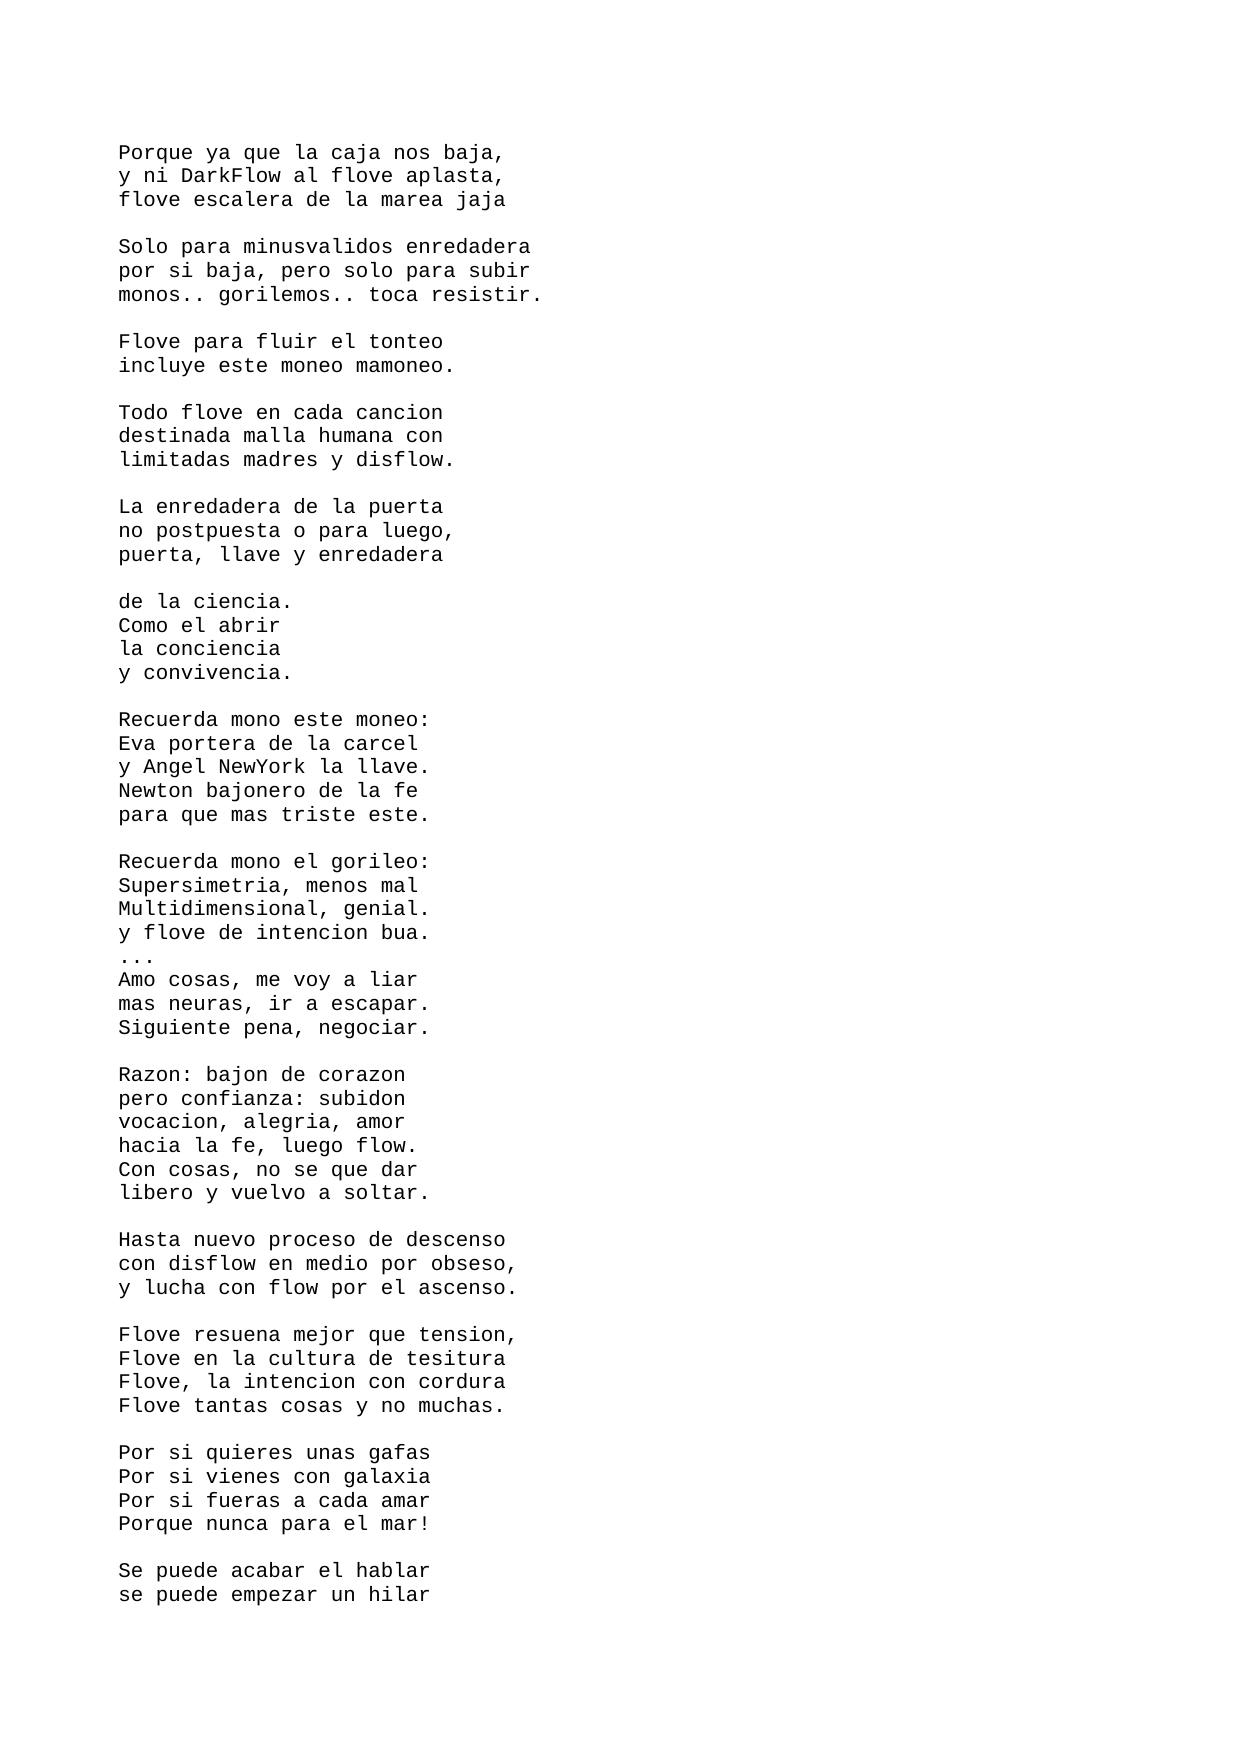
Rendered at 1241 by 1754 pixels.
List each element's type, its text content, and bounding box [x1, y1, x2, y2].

text por si baja, pero solo para subir [118, 260, 1122, 284]
text Por si fueras a cada amar [118, 1489, 1122, 1513]
text mas neuras, ir a escapar. [118, 993, 1122, 1017]
text Con cosas, no se que dar [118, 1158, 1122, 1182]
text y flove de intencion bua. [118, 922, 1122, 946]
text Recuerda mono este moneo: [118, 709, 1122, 733]
text flove escalera de la marea jaja [118, 189, 1122, 213]
text Amo cosas, me voy a liar [118, 969, 1122, 993]
text de la ciencia. [118, 591, 1122, 615]
text Eva portera de la carcel [118, 733, 1122, 757]
text Multidimensional, genial. [118, 898, 1122, 922]
text Por si quieres unas gafas [118, 1442, 1122, 1466]
text y Angel NewYork la llave. [118, 757, 1122, 780]
text y convivencia. [118, 662, 1122, 686]
text Flove en la cultura de tesitura [118, 1348, 1122, 1371]
text Porque nunca para el mar! [118, 1513, 1122, 1537]
text incluye este moneo mamoneo. [118, 354, 1122, 378]
text y lucha con flow por el ascenso. [118, 1277, 1122, 1300]
text Porque ya que la caja nos baja, [118, 142, 1122, 165]
text Por si vienes con galaxia [118, 1466, 1122, 1489]
text Flove, la intencion con cordura [118, 1371, 1122, 1395]
text hacia la fe, luego flow. [118, 1135, 1122, 1158]
text y ni DarkFlow al flove aplasta, [118, 165, 1122, 189]
text con disflow en medio por obseso, [118, 1253, 1122, 1277]
text libero y vuelvo a soltar. [118, 1182, 1122, 1206]
text destinada malla humana con [118, 426, 1122, 449]
text La enredadera de la puerta [118, 496, 1122, 520]
text pero confianza: subidon [118, 1088, 1122, 1111]
text Flove tantas cosas y no muchas. [118, 1395, 1122, 1419]
text para que mas triste este. [118, 804, 1122, 827]
text Hasta nuevo proceso de descenso [118, 1229, 1122, 1253]
text vocacion, alegria, amor [118, 1111, 1122, 1135]
text Siguiente pena, negociar. [118, 1017, 1122, 1040]
text Se puede acabar el hablar [118, 1561, 1122, 1584]
text Solo para minusvalidos enredadera [118, 236, 1122, 260]
text ... [118, 946, 1122, 969]
text Newton bajonero de la fe [118, 780, 1122, 804]
text puerta, llave y enredadera [118, 544, 1122, 567]
text limitadas madres y disflow. [118, 449, 1122, 473]
text Razon: bajon de corazon [118, 1064, 1122, 1088]
text monos.. gorilemos.. toca resistir. [118, 284, 1122, 307]
text no postpuesta o para luego, [118, 520, 1122, 544]
text la conciencia [118, 638, 1122, 662]
text Flove resuena mejor que tension, [118, 1324, 1122, 1348]
text Flove para fluir el tonteo [118, 331, 1122, 354]
text Como el abrir [118, 615, 1122, 638]
text Supersimetria, menos mal [118, 875, 1122, 898]
text se puede empezar un hilar [118, 1584, 1122, 1608]
text Recuerda mono el gorileo: [118, 851, 1122, 875]
text Todo flove en cada cancion [118, 402, 1122, 426]
